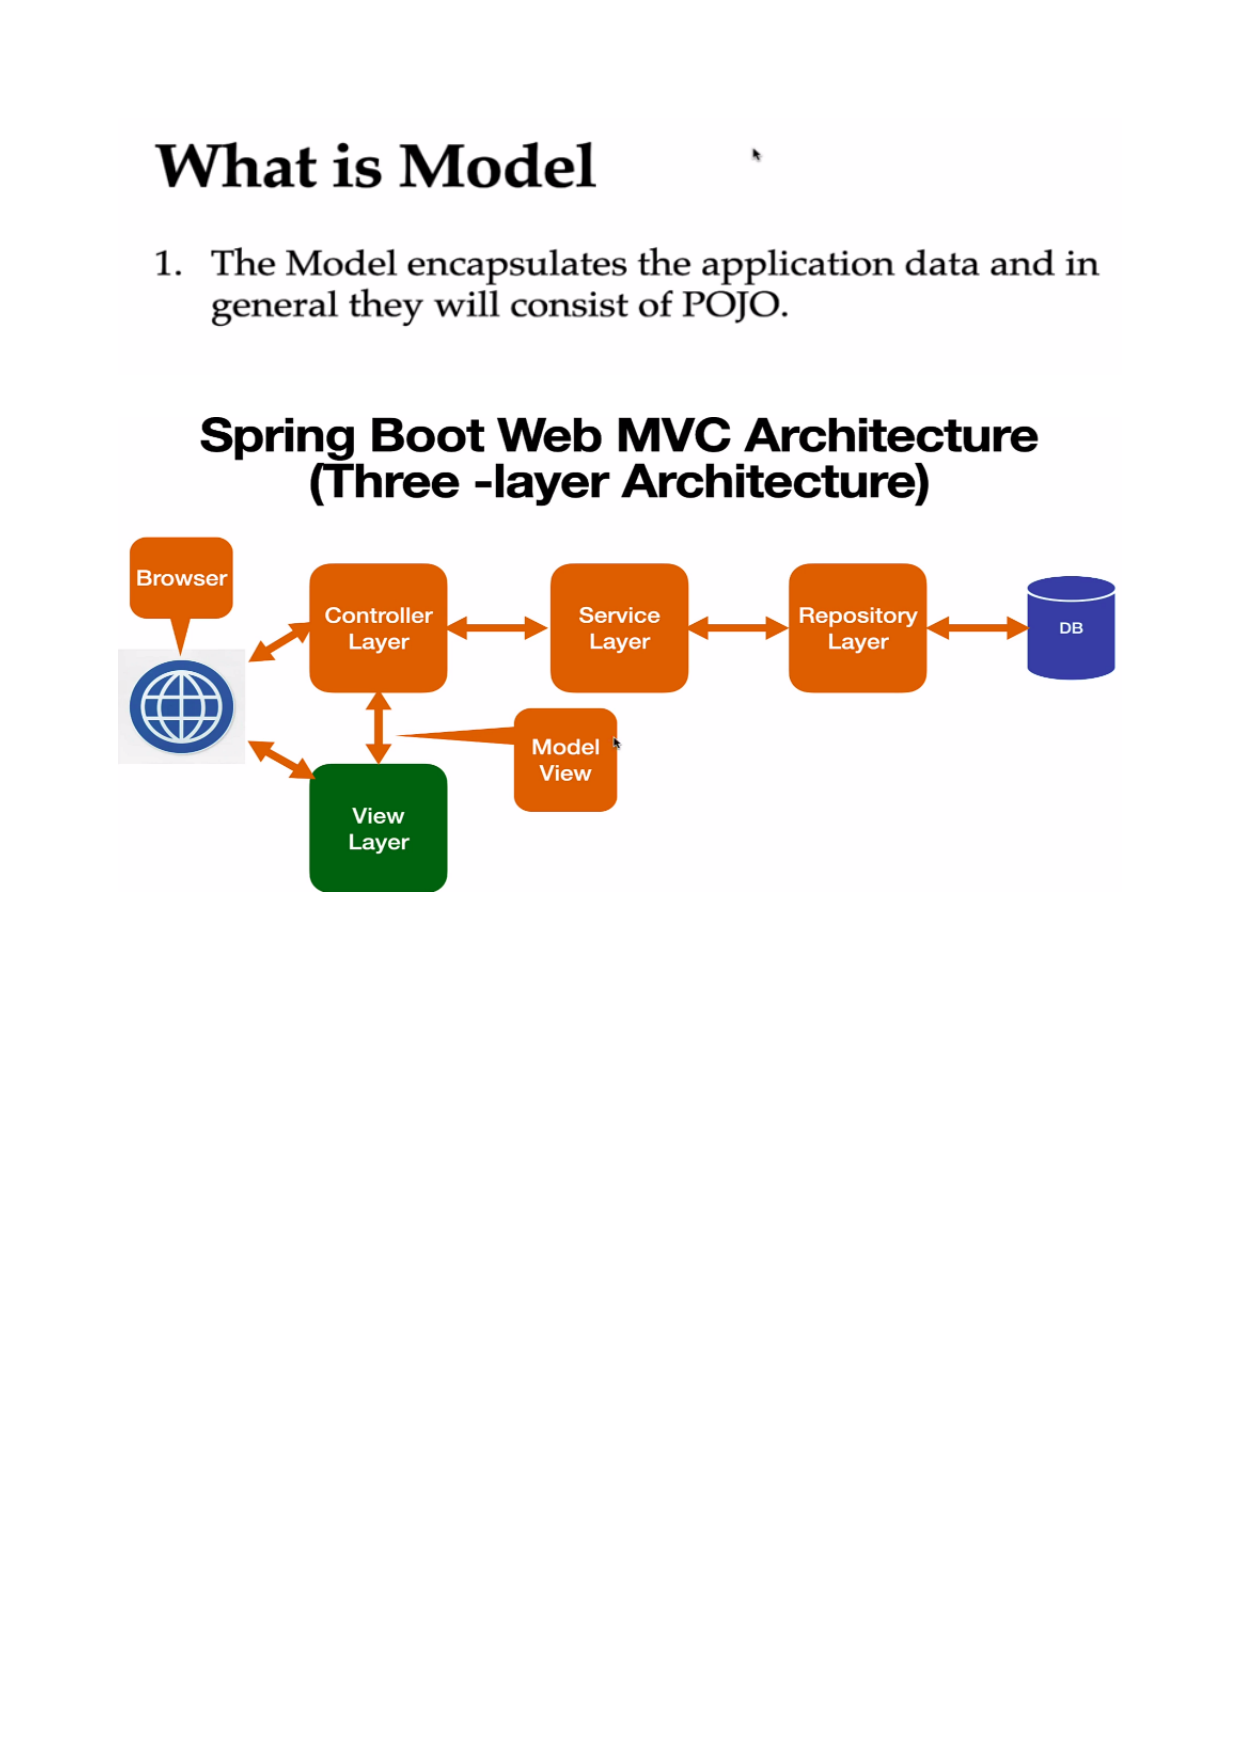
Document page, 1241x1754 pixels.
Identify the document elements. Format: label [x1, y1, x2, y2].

picture [118, 417, 1123, 892]
picture [118, 118, 1123, 375]
